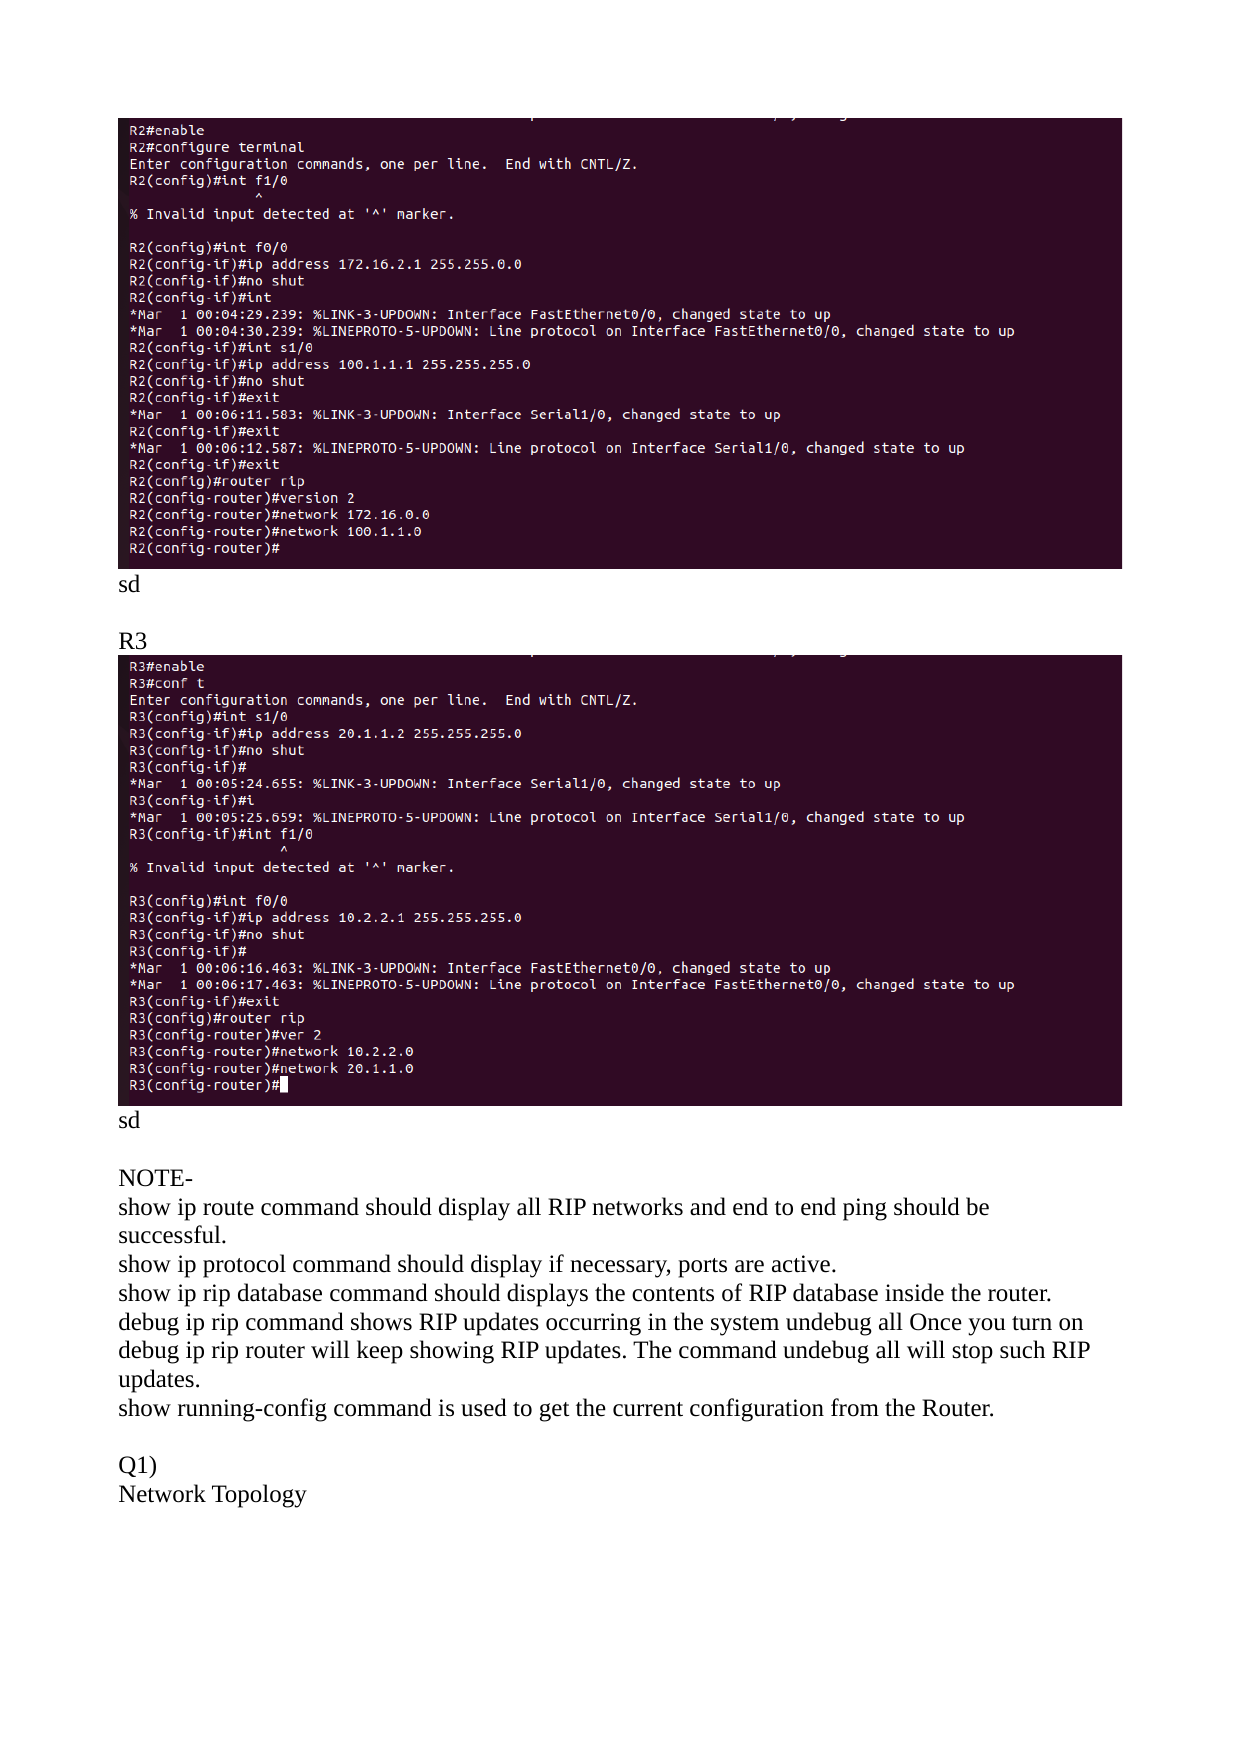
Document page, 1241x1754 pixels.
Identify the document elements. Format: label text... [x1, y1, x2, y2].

text show running-config command is used to get the current configuration from the Router. [118, 1393, 1122, 1422]
picture [118, 118, 1123, 569]
text show ip route command should display all RIP networks and end to end ping should be [118, 1192, 1122, 1220]
text Q1) [118, 1450, 1122, 1479]
text sd [118, 1106, 1122, 1134]
text sd [118, 569, 1122, 597]
text successful. [118, 1220, 1122, 1249]
picture [118, 655, 1123, 1106]
text NOTE- [118, 1163, 1122, 1192]
text debug ip rip router will keep showing RIP updates. The command undebug all will stop such RIP [118, 1335, 1122, 1364]
text updates. [118, 1364, 1122, 1393]
text R3 [118, 626, 1122, 655]
text debug ip rip command shows RIP updates occurring in the system undebug all Once you turn on [118, 1307, 1122, 1335]
text show ip protocol command should display if necessary, ports are active. [118, 1249, 1122, 1278]
text Network Topology [118, 1479, 1122, 1508]
text show ip rip database command should displays the contents of RIP database inside the router. [118, 1278, 1122, 1307]
